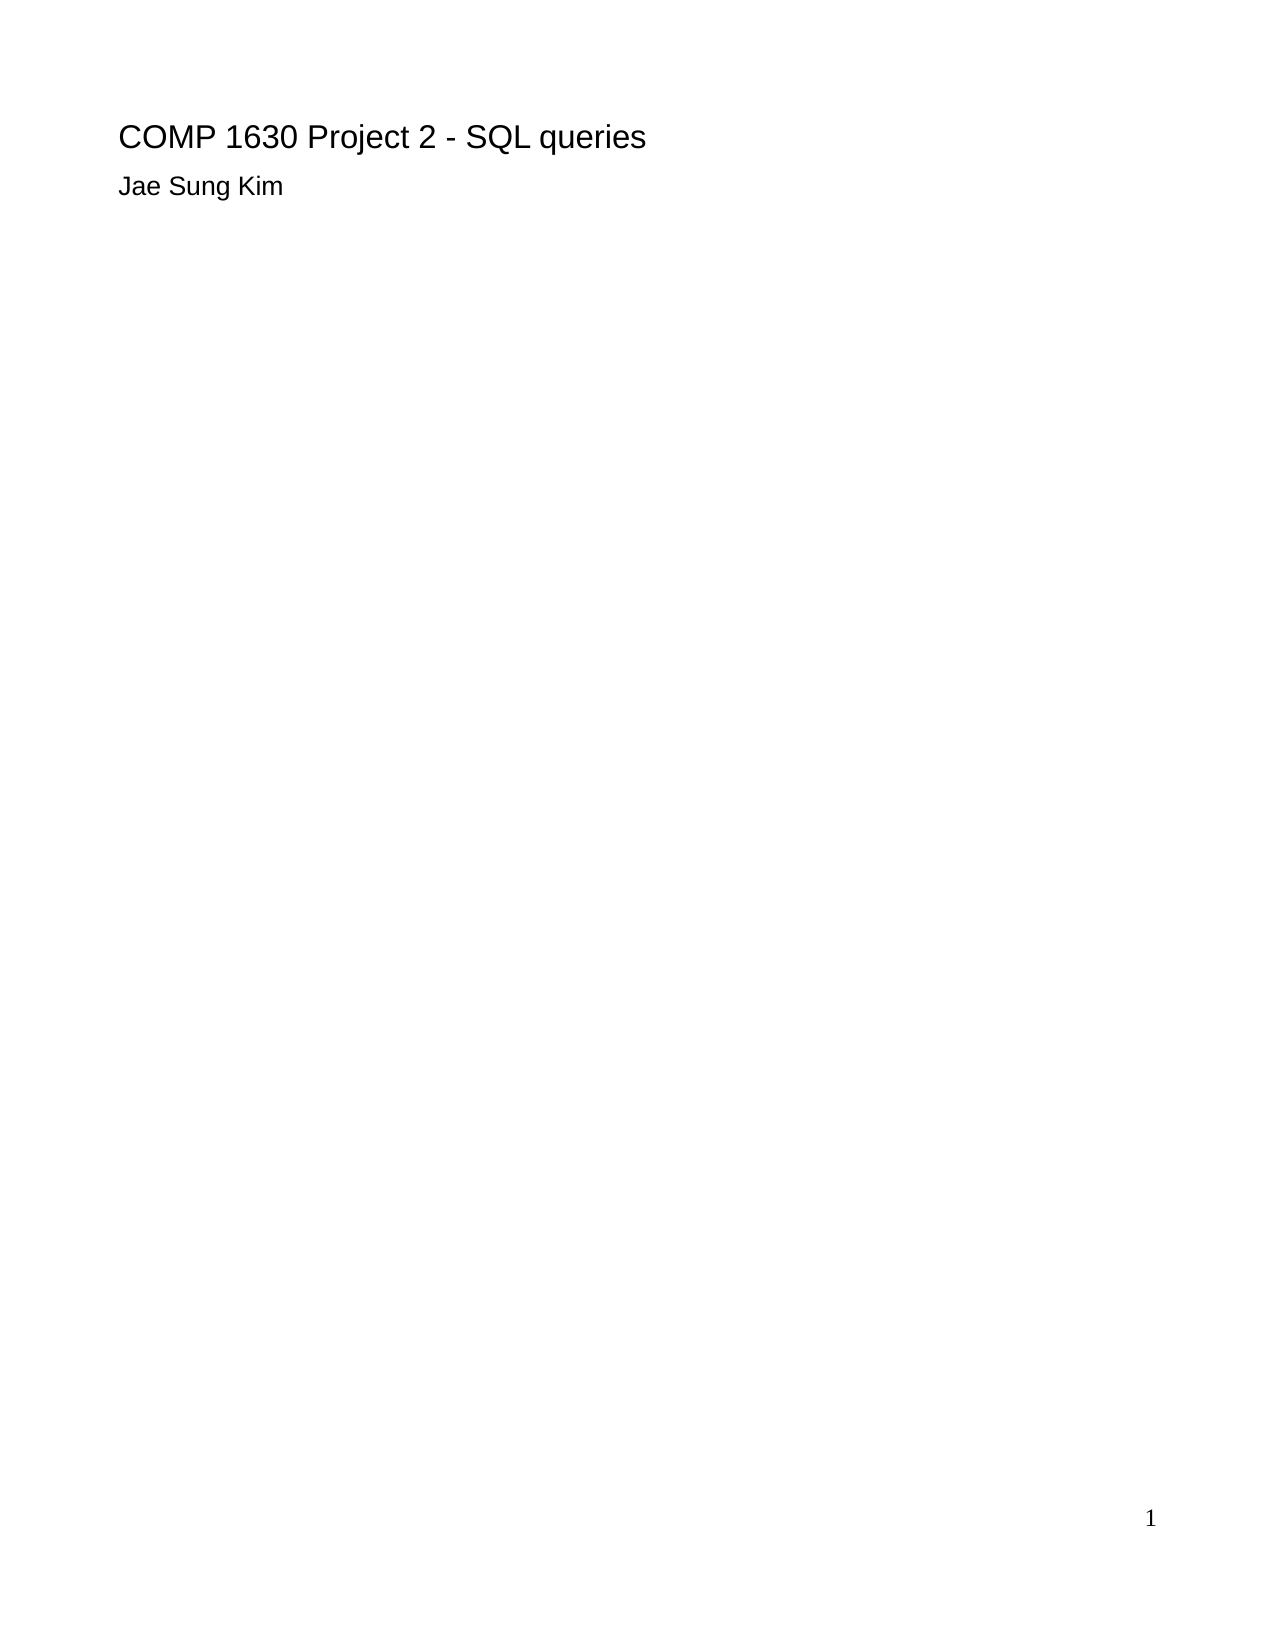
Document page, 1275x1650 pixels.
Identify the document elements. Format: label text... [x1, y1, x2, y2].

text COMP 1630 Project 2 - SQL queries [118, 118, 1157, 156]
text Jae Sung Kim [118, 170, 1157, 201]
